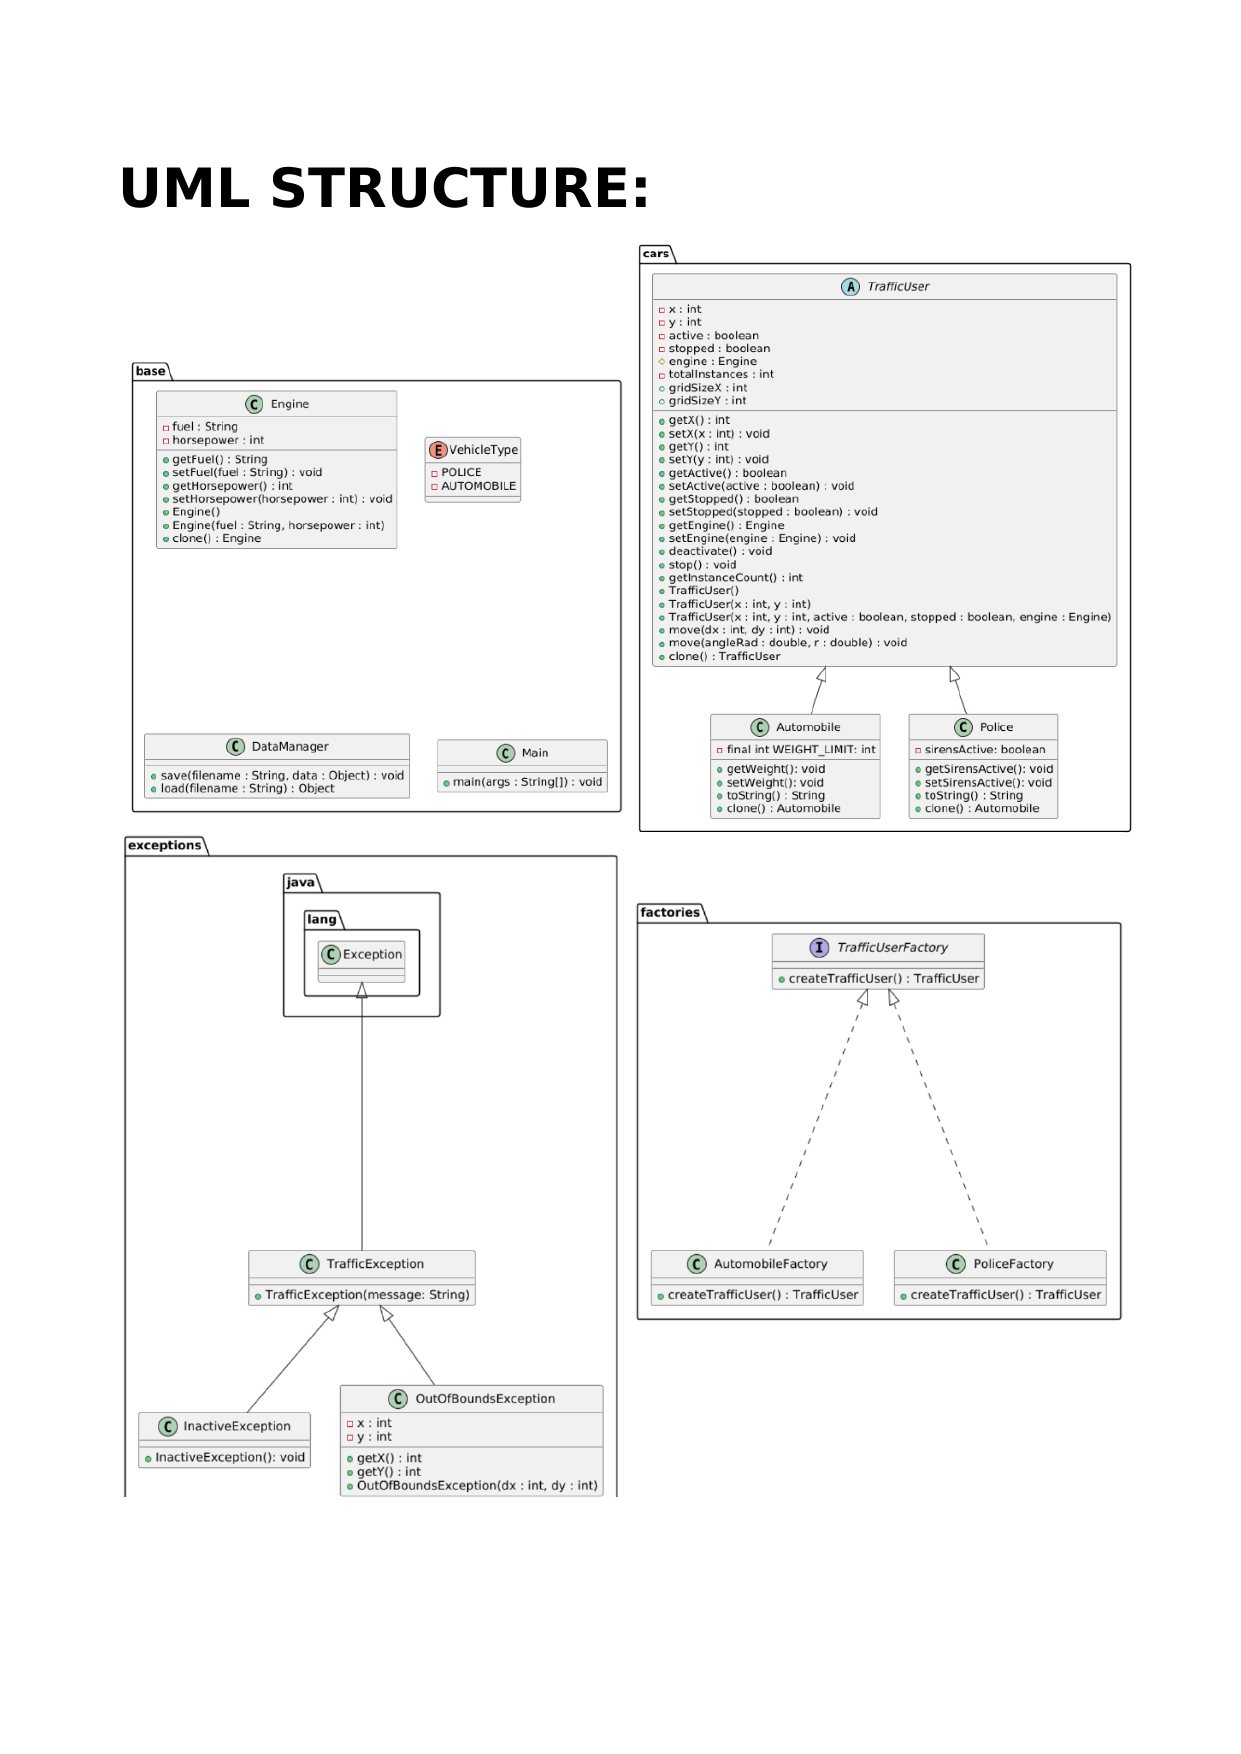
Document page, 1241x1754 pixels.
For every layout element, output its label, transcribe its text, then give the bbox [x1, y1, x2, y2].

text UML STRUCTURE: [118, 157, 1122, 220]
picture [119, 242, 1134, 1497]
